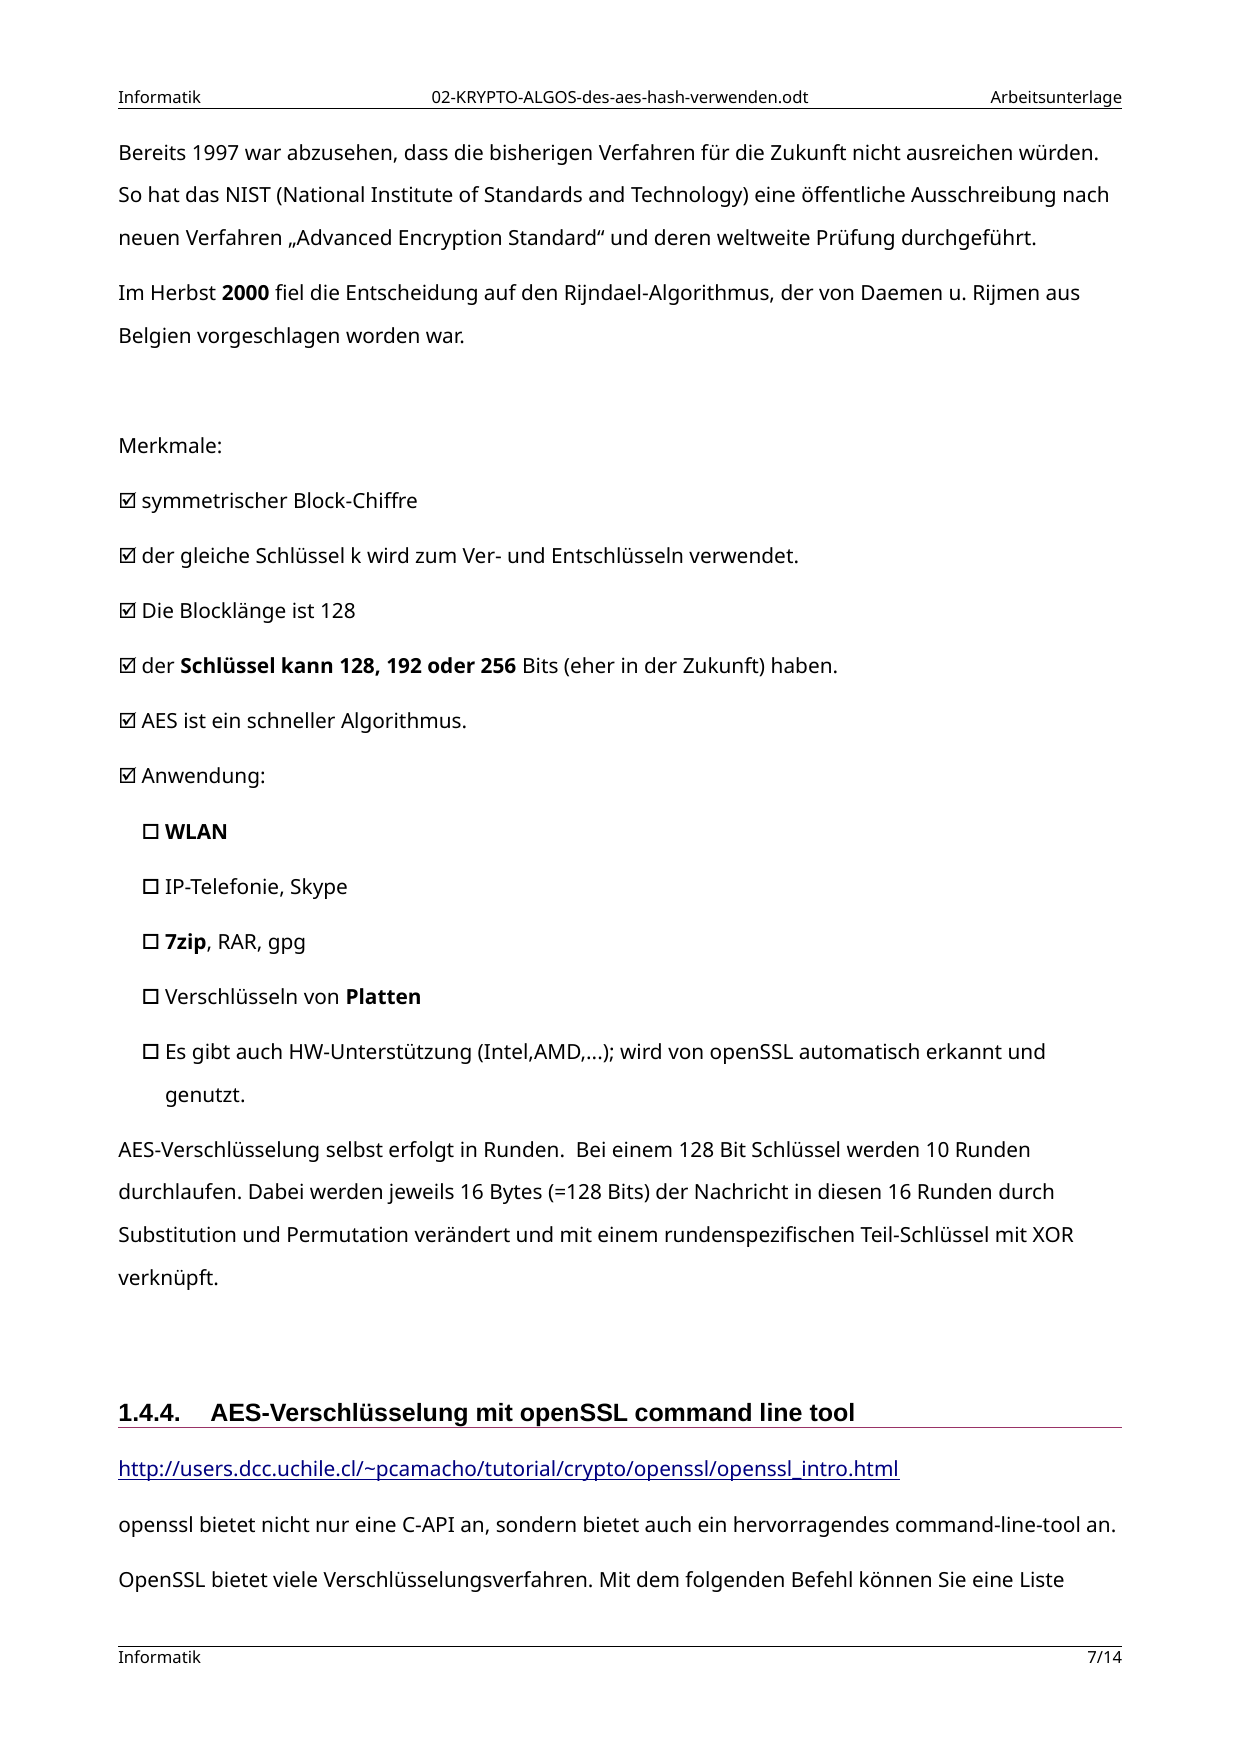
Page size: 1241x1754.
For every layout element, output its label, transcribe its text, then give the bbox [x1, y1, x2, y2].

text OpenSSL bietet viele Verschlüsselungsverfahren. Mit dem folgenden Befehl können Sie eine Liste [118, 1565, 1122, 1593]
text http://users.dcc.uchile.cl/~pcamacho/tutorial/crypto/openssl/openssl_intro.html [118, 1454, 1122, 1483]
text Merkmale: [118, 431, 1122, 459]
text Bereits 1997 war abzusehen, dass die bisherigen Verfahren für die Zukunft nicht ausreichen würden. So hat das NIST (National Institute of Standards and Technology) eine öffentliche Ausschreibung nach neuen Verfahren „Advanced Encryption Standard“ und deren weltweite Prüfung durchgeführt. [118, 138, 1122, 252]
list symmetrischer Block-Chiffre [118, 486, 1122, 514]
list Anwendung: [118, 762, 1122, 790]
list Die Blocklänge ist 128 [118, 596, 1122, 625]
list AES ist ein schneller Algorithmus. [118, 707, 1122, 735]
list Es gibt auch HW-Unterstützung (Intel,AMD,...); wird von openSSL automatisch erkannt und genutzt. [141, 1037, 1122, 1108]
list Verschlüsseln von Platten [141, 982, 1122, 1011]
list IP-Telefonie, Skype [141, 872, 1122, 900]
text Im Herbst 2000 fiel die Entscheidung auf den Rijndael-Algorithmus, der von Daemen u. Rijmen aus Belgien vorgeschlagen worden war. [118, 278, 1122, 349]
text AES-Verschlüsselung selbst erfolgt in Runden. Bei einem 128 Bit Schlüssel werden 10 Runden durchlaufen. Dabei werden jeweils 16 Bytes (=128 Bits) der Nachricht in diesen 16 Runden durch Substitution und Permutation verändert und mit einem rundenspezifischen Teil-Schlüssel mit XOR verknüpft. [118, 1135, 1122, 1291]
list WLAN [141, 817, 1122, 845]
text openssl bietet nicht nur eine C-API an, sondern bietet auch ein hervorragendes command-line-tool an. [118, 1510, 1122, 1538]
subtitle AES-Verschlüsselung mit openSSL command line tool [118, 1398, 1122, 1427]
list 7zip, RAR, gpg [141, 927, 1122, 955]
list der Schlüssel kann 128, 192 oder 256 Bits (eher in der Zukunft) haben. [118, 651, 1122, 680]
list der gleiche Schlüssel k wird zum Ver- und Entschlüsseln verwendet. [118, 541, 1122, 570]
